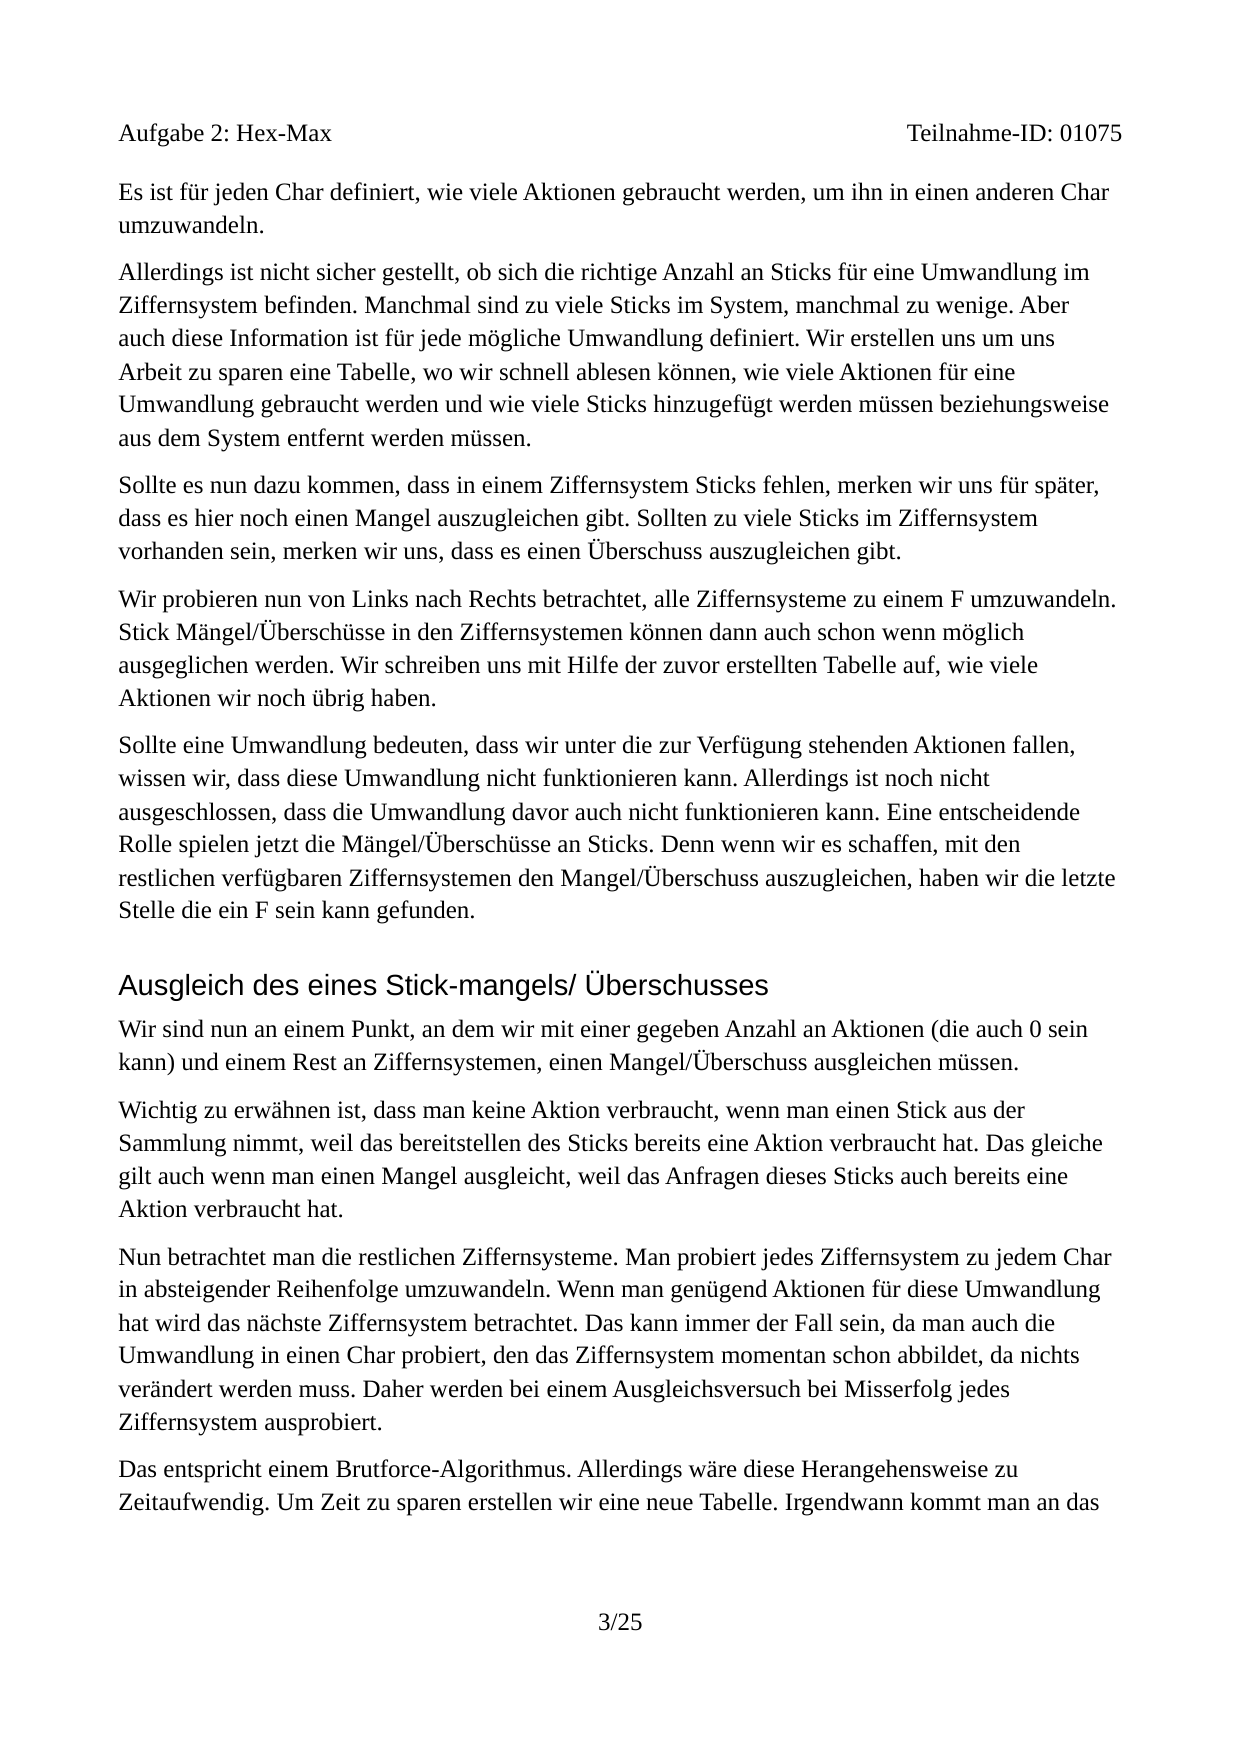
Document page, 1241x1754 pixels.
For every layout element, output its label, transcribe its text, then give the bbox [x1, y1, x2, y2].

text Nun betrachtet man die restlichen Ziffernsysteme. Man probiert jedes Ziffernsystem zu jedem Char in absteigender Reihenfolge umzuwandeln. Wenn man genügend Aktionen für diese Umwandlung hat wird das nächste Ziffernsystem betrachtet. Das kann immer der Fall sein, da man auch die Umwandlung in einen Char probiert, den das Ziffernsystem momentan schon abbildet, da nichts verändert werden muss. Daher werden bei einem Ausgleichsversuch bei Misserfolg jedes Ziffernsystem ausprobiert. [118, 1242, 1122, 1435]
text Allerdings ist nicht sicher gestellt, ob sich die richtige Anzahl an Sticks für eine Umwandlung im Ziffernsystem befinden. Manchmal sind zu viele Sticks im System, manchmal zu wenige. Aber auch diese Information ist für jede mögliche Umwandlung definiert. Wir erstellen uns um uns Arbeit zu sparen eine Tabelle, wo wir schnell ablesen können, wie viele Aktionen für eine Umwandlung gebraucht werden und wie viele Sticks hinzugefügt werden müssen beziehungsweise aus dem System entfernt werden müssen. [118, 257, 1122, 451]
text Sollte es nun dazu kommen, dass in einem Ziffernsystem Sticks fehlen, merken wir uns für später, dass es hier noch einen Mangel auszugleichen gibt. Sollten zu viele Sticks im Ziffernsystem vorhanden sein, merken wir uns, dass es einen Überschuss auszugleichen gibt. [118, 470, 1122, 565]
text Wir probieren nun von Links nach Rechts betrachtet, alle Ziffernsysteme zu einem F umzuwandeln. Stick Mängel/Überschüsse in den Ziffernsystemen können dann auch schon wenn möglich ausgeglichen werden. Wir schreiben uns mit Hilfe der zuvor erstellten Tabelle auf, wie viele Aktionen wir noch übrig haben. [118, 584, 1122, 712]
text Sollte eine Umwandlung bedeuten, dass wir unter die zur Verfügung stehenden Aktionen fallen, wissen wir, dass diese Umwandlung nicht funktionieren kann. Allerdings ist noch nicht ausgeschlossen, dass die Umwandlung davor auch nicht funktionieren kann. Eine entscheidende Rolle spielen jetzt die Mängel/Überschüsse an Sticks. Denn wenn wir es schaffen, mit den restlichen verfügbaren Ziffernsystemen den Mangel/Überschuss auszugleichen, haben wir die letzte Stelle die ein F sein kann gefunden. [118, 731, 1122, 924]
text Wichtig zu erwähnen ist, dass man keine Aktion verbraucht, wenn man einen Stick aus der Sammlung nimmt, weil das bereitstellen des Sticks bereits eine Aktion verbraucht hat. Das gleiche gilt auch wenn man einen Mangel ausgleicht, weil das Anfragen dieses Sticks auch bereits eine Aktion verbraucht hat. [118, 1095, 1122, 1223]
text Wir sind nun an einem Punkt, an dem wir mit einer gegeben Anzahl an Aktionen (die auch 0 sein kann) und einem Rest an Ziffernsystemen, einen Mangel/Überschuss ausgleichen müssen. [118, 1014, 1122, 1076]
text Das entspricht einem Brutforce-Algorithmus. Allerdings wäre diese Herangehensweise zu Zeitaufwendig. Um Zeit zu sparen erstellen wir eine neue Tabelle. Irgendwann kommt man an das [118, 1454, 1122, 1516]
text Es ist für jeden Char definiert, wie viele Aktionen gebraucht werden, um ihn in einen anderen Char umzuwandeln. [118, 177, 1122, 239]
subtitle Ausgleich des eines Stick-mangels/ Überschusses [118, 968, 1122, 1002]
